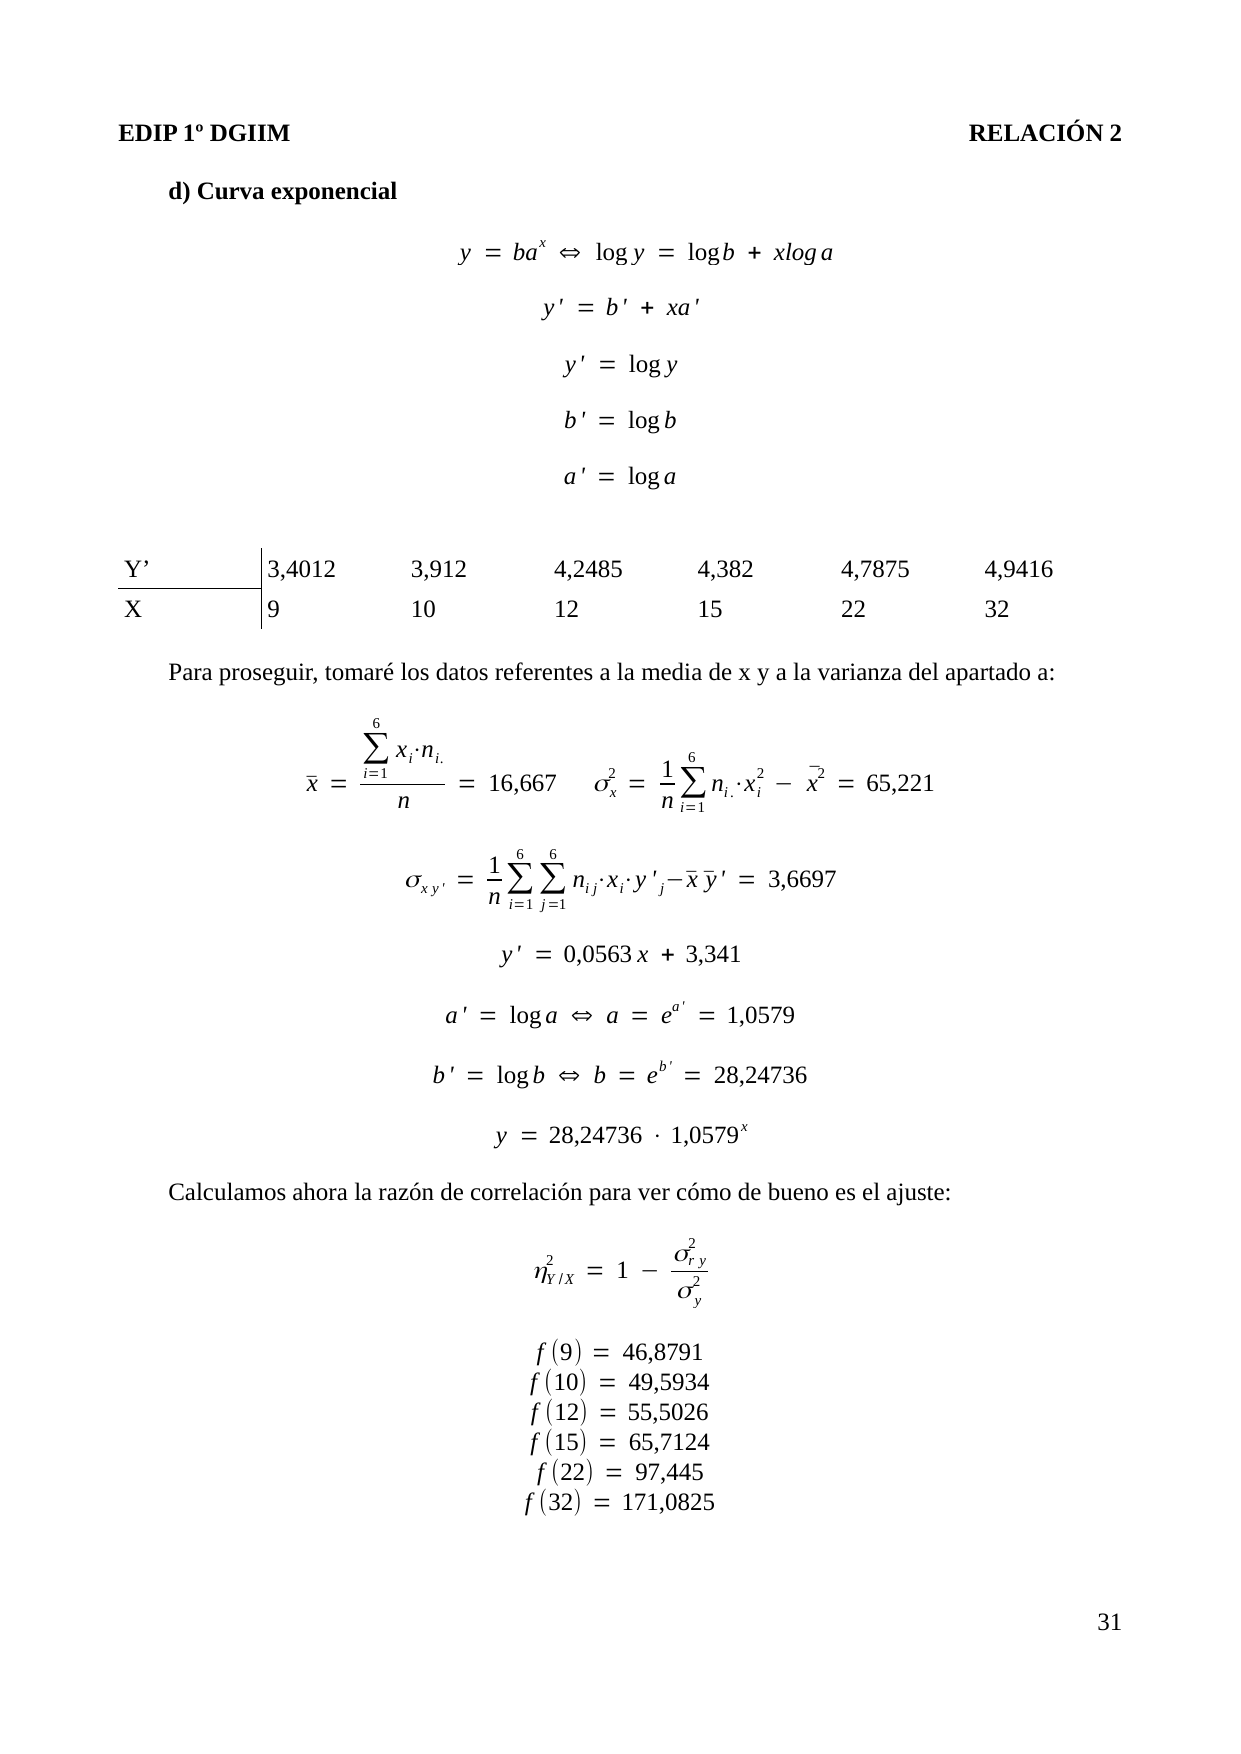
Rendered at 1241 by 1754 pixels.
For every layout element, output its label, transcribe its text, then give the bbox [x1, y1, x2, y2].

table_cell 10 [405, 588, 548, 628]
table_header 4,9416 [979, 548, 1122, 588]
text d) Curva exponencial [118, 176, 1122, 205]
table_header 3,912 [405, 548, 548, 588]
text Para proseguir, tomaré los datos referentes a la media de x y a la varianza del apartado a: [118, 657, 1122, 686]
table_cell 15 [692, 588, 835, 628]
table_header 4,7875 [835, 548, 978, 588]
text Calculamos ahora la razón de correlación para ver cómo de bueno es el ajuste: [118, 1177, 1122, 1206]
table_cell 22 [835, 588, 978, 628]
table_cell X [118, 589, 261, 628]
table_cell 12 [548, 588, 692, 628]
table_header Y’ [118, 548, 261, 588]
table_cell 32 [979, 588, 1122, 628]
table_header 4,2485 [548, 548, 692, 588]
table_header 3,4012 [262, 548, 405, 588]
table_cell 9 [262, 588, 405, 628]
table_header 4,382 [692, 548, 835, 588]
